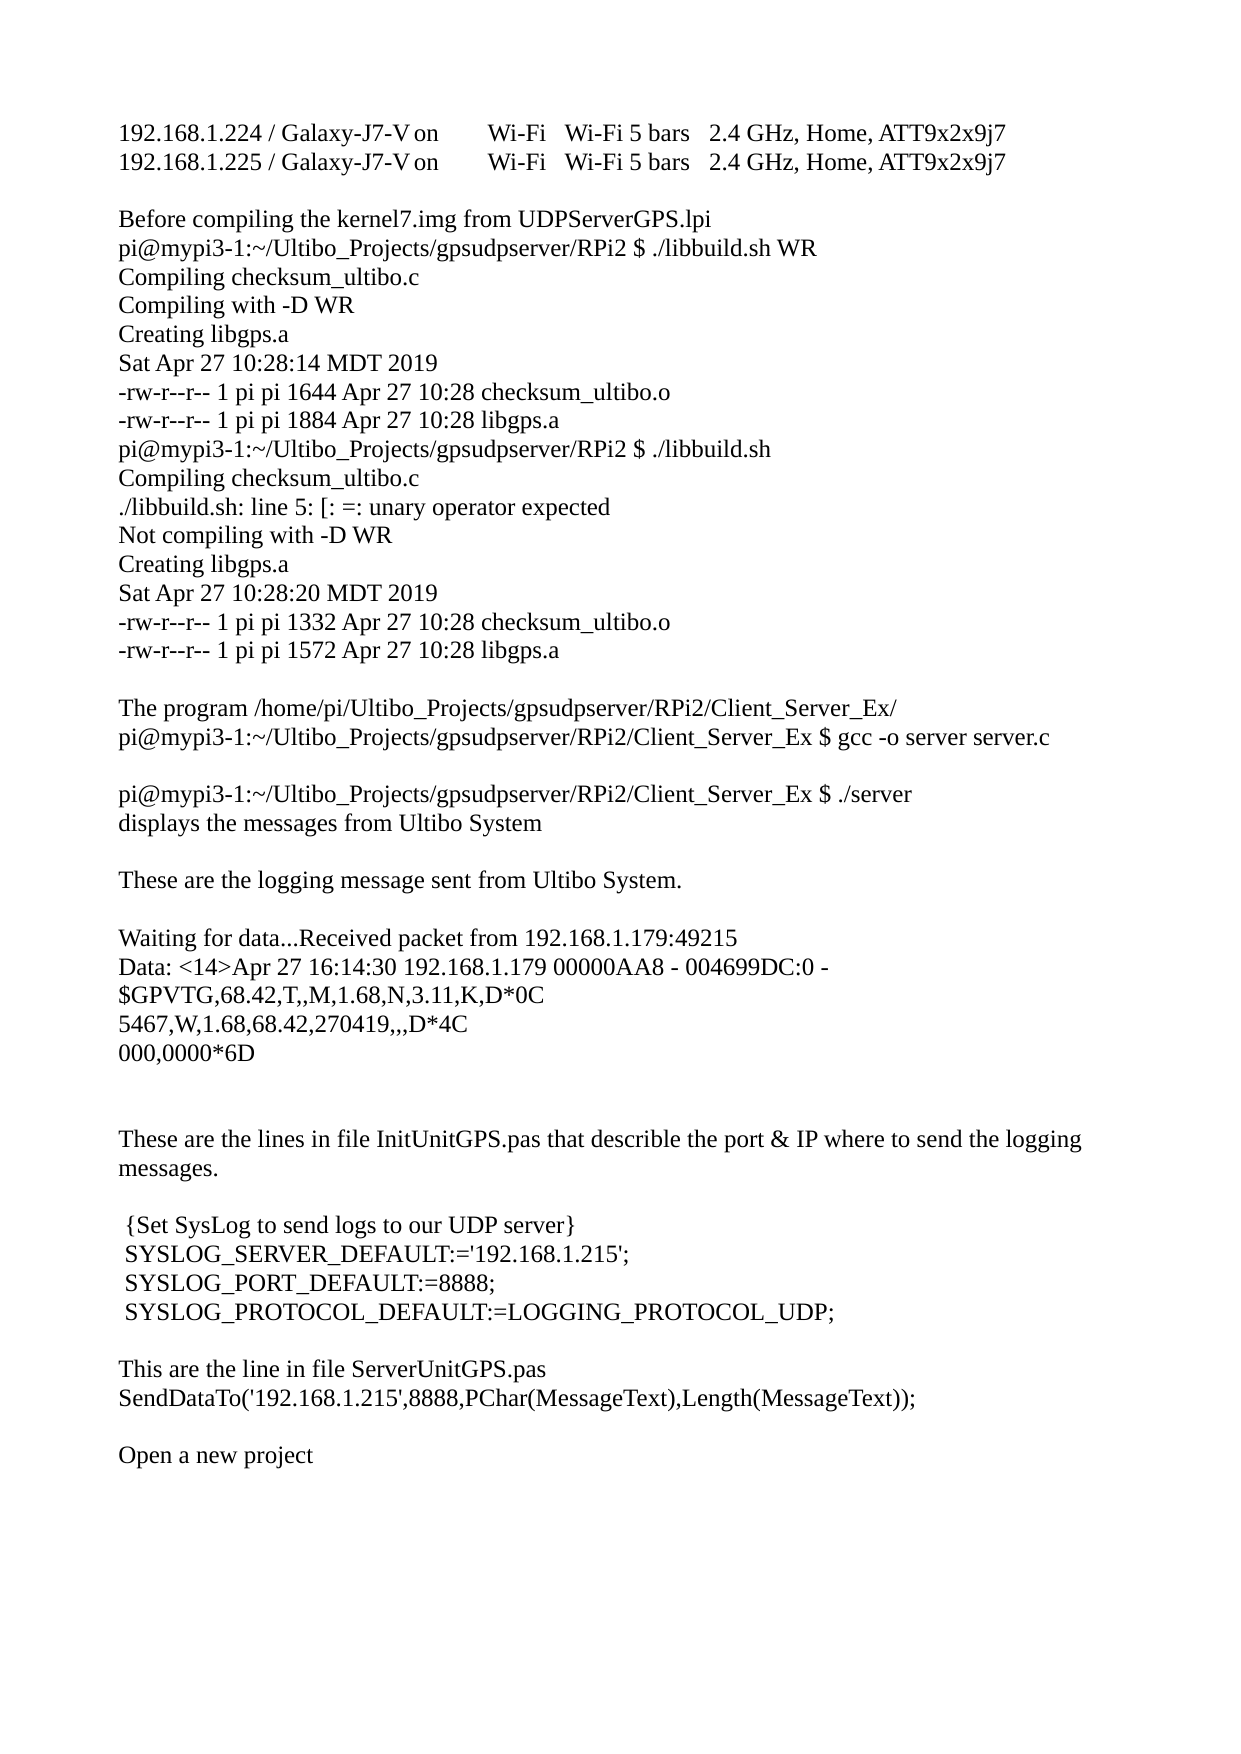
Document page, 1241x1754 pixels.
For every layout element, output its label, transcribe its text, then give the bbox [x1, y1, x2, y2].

text -rw-r--r-- 1 pi pi 1572 Apr 27 10:28 libgps.a [118, 636, 1122, 664]
text -rw-r--r-- 1 pi pi 1884 Apr 27 10:28 libgps.a [118, 406, 1122, 434]
text displays the messages from Ultibo System [118, 808, 1122, 837]
text 192.168.1.225 / Galaxy-J7-V on Wi-Fi Wi-Fi 5 bars 2.4 GHz, Home, ATT9x2x9j7 [118, 147, 1122, 176]
text SendDataTo('192.168.1.215',8888,PChar(MessageText),Length(MessageText)); [118, 1383, 1122, 1412]
text 000,0000*6D [118, 1038, 1122, 1067]
text Open a new project [118, 1441, 1122, 1469]
text Waiting for data...Received packet from 192.168.1.179:49215 [118, 923, 1122, 952]
text Compiling checksum_ultibo.c [118, 463, 1122, 492]
text Compiling with -D WR [118, 291, 1122, 319]
text Sat Apr 27 10:28:20 MDT 2019 [118, 578, 1122, 607]
text Sat Apr 27 10:28:14 MDT 2019 [118, 348, 1122, 377]
text Data: <14>Apr 27 16:14:30 192.168.1.179 00000AA8 - 004699DC:0 - [118, 952, 1122, 981]
text SYSLOG_SERVER_DEFAULT:='192.168.1.215'; [118, 1239, 1122, 1268]
text The program /home/pi/Ultibo_Projects/gpsudpserver/RPi2/Client_Server_Ex/ [118, 693, 1122, 722]
text These are the logging message sent from Ultibo System. [118, 866, 1122, 894]
text ./libbuild.sh: line 5: [: =: unary operator expected [118, 492, 1122, 521]
text -rw-r--r-- 1 pi pi 1332 Apr 27 10:28 checksum_ultibo.o [118, 607, 1122, 636]
text Before compiling the kernel7.img from UDPServerGPS.lpi [118, 204, 1122, 233]
text pi@mypi3-1:~/Ultibo_Projects/gpsudpserver/RPi2 $ ./libbuild.sh WR [118, 233, 1122, 262]
text This are the line in file ServerUnitGPS.pas [118, 1354, 1122, 1383]
text These are the lines in file InitUnitGPS.pas that describle the port & IP where to send the logging messages. [118, 1124, 1122, 1182]
text Compiling checksum_ultibo.c [118, 262, 1122, 291]
text $GPVTG,68.42,T,,M,1.68,N,3.11,K,D*0C [118, 981, 1122, 1009]
text SYSLOG_PROTOCOL_DEFAULT:=LOGGING_PROTOCOL_UDP; [118, 1297, 1122, 1326]
text {Set SysLog to send logs to our UDP server} [118, 1211, 1122, 1239]
text pi@mypi3-1:~/Ultibo_Projects/gpsudpserver/RPi2/Client_Server_Ex $ gcc -o server server.c [118, 722, 1122, 751]
text Creating libgps.a [118, 319, 1122, 348]
text Not compiling with -D WR [118, 521, 1122, 549]
text 192.168.1.224 / Galaxy-J7-V on Wi-Fi Wi-Fi 5 bars 2.4 GHz, Home, ATT9x2x9j7 [118, 118, 1122, 147]
text pi@mypi3-1:~/Ultibo_Projects/gpsudpserver/RPi2/Client_Server_Ex $ ./server [118, 779, 1122, 808]
text Creating libgps.a [118, 549, 1122, 578]
text 5467,W,1.68,68.42,270419,,,D*4C [118, 1009, 1122, 1038]
text -rw-r--r-- 1 pi pi 1644 Apr 27 10:28 checksum_ultibo.o [118, 377, 1122, 406]
text SYSLOG_PORT_DEFAULT:=8888; [118, 1268, 1122, 1297]
text pi@mypi3-1:~/Ultibo_Projects/gpsudpserver/RPi2 $ ./libbuild.sh [118, 434, 1122, 463]
